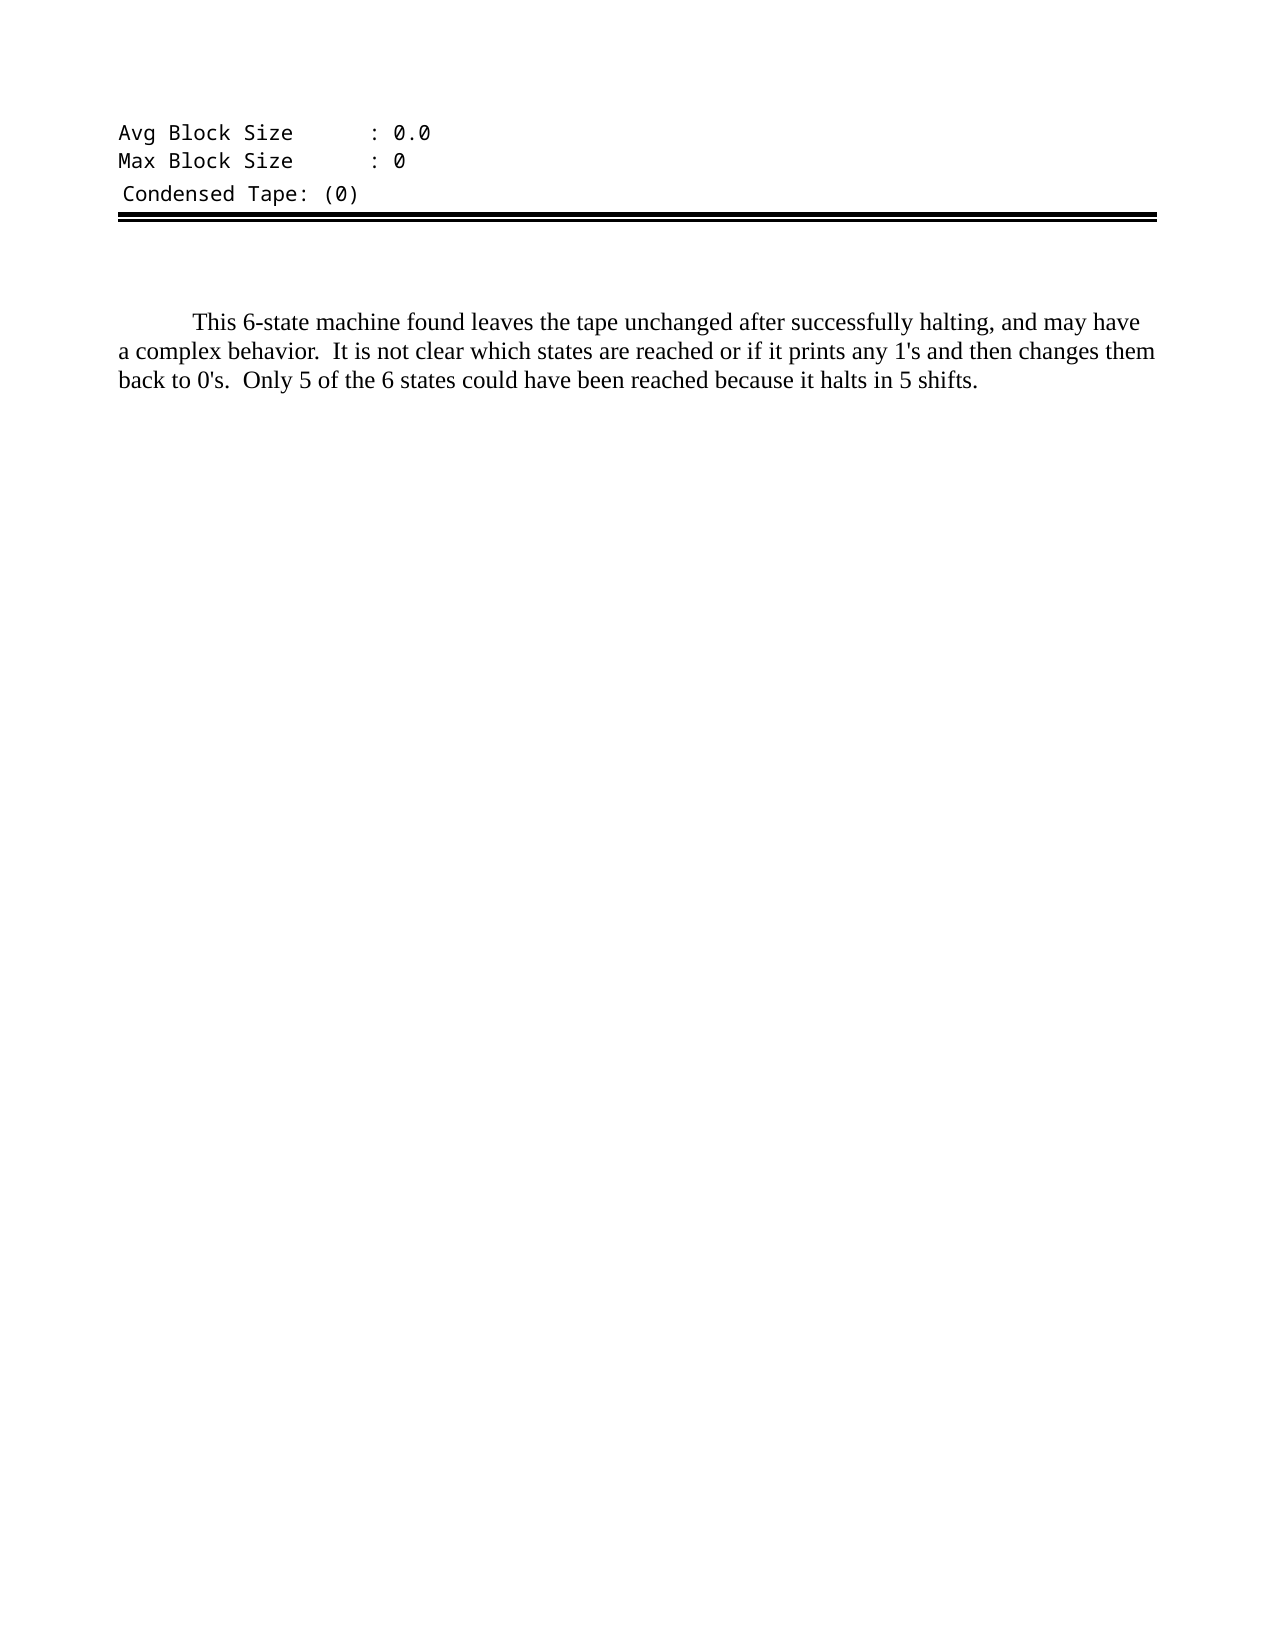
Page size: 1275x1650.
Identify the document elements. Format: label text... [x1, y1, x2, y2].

text This 6-state machine found leaves the tape unchanged after successfully halting, and may have a complex behavior. It is not clear which states are reached or if it prints any 1's and then changes them back to 0's. Only 5 of the 6 states could have been reached because it halts in 5 shifts. [118, 307, 1157, 394]
text Condensed Tape: (0) [118, 175, 1157, 212]
text Avg Block Size : 0.0 [118, 118, 1157, 147]
text Max Block Size : 0 [118, 147, 1157, 175]
